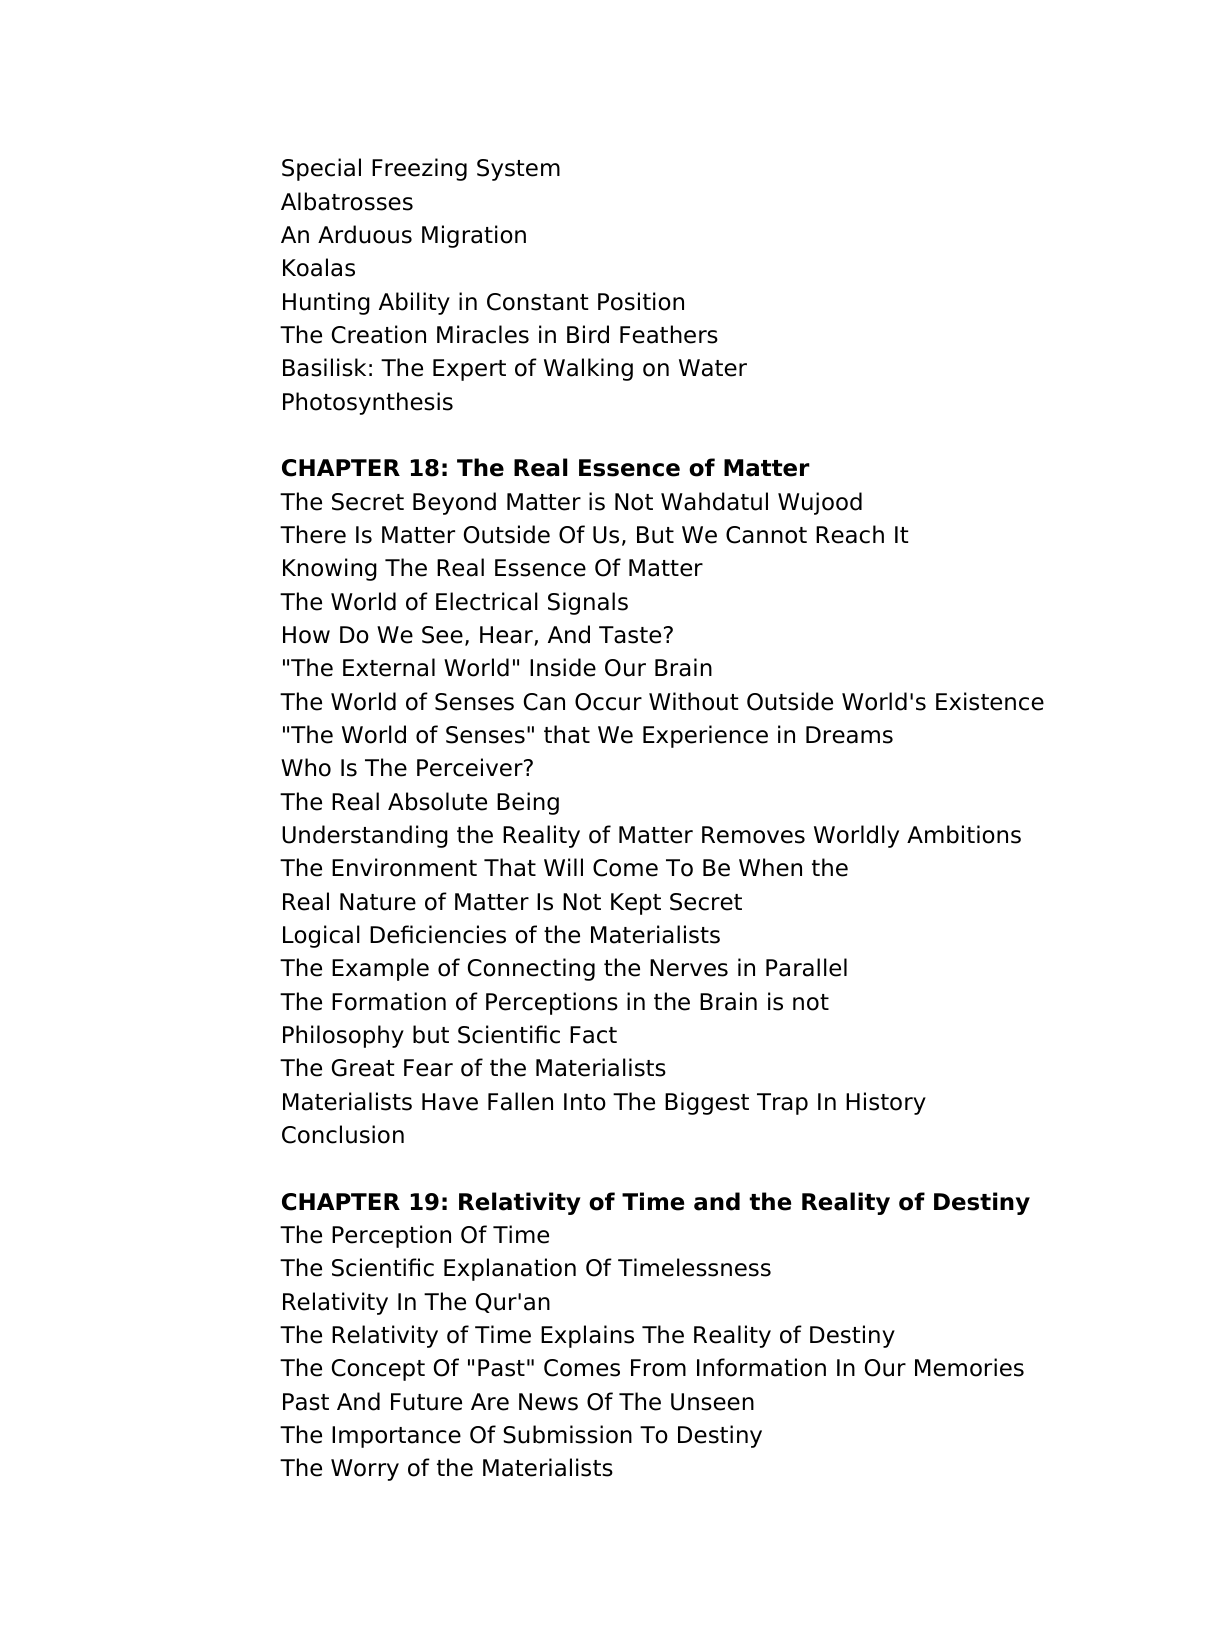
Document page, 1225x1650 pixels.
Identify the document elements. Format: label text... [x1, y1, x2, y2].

text The Example of Connecting the Nerves in Parallel [222, 950, 1075, 983]
text Hunting Ability in Constant Position [222, 283, 1075, 317]
text The Perception Of Time [222, 1217, 1075, 1250]
text Logical Deficiencies of the Materialists [222, 917, 1075, 950]
text The Creation Miracles in Bird Feathers [222, 317, 1075, 350]
text The Environment That Will Come To Be When the [222, 850, 1075, 883]
text The Scientific Explanation Of Timelessness [222, 1250, 1075, 1283]
text An Arduous Migration [222, 217, 1075, 250]
text "The World of Senses" that We Experience in Dreams [222, 717, 1075, 750]
text The World of Electrical Signals [222, 583, 1075, 617]
text Understanding the Reality of Matter Removes Worldly Ambitions [222, 817, 1075, 850]
text The Secret Beyond Matter is Not Wahdatul Wujood [222, 483, 1075, 517]
text Philosophy but Scientific Fact [222, 1017, 1075, 1050]
text The Great Fear of the Materialists [222, 1050, 1075, 1083]
text The Relativity of Time Explains The Reality of Destiny [222, 1317, 1075, 1350]
text Special Freezing System [222, 150, 1075, 183]
text The Real Absolute Being [222, 783, 1075, 817]
text The Concept Of "Past" Comes From Information In Our Memories [222, 1350, 1075, 1383]
text CHAPTER 18: The Real Essence of Matter [222, 450, 1075, 483]
text Knowing The Real Essence Of Matter [222, 550, 1075, 583]
text Relativity In The Qur'an [222, 1283, 1075, 1317]
text The World of Senses Can Occur Without Outside World's Existence [222, 683, 1075, 717]
text How Do We See, Hear, And Taste? [222, 617, 1075, 650]
text Conclusion [222, 1117, 1075, 1150]
text Materialists Have Fallen Into The Biggest Trap In History [222, 1083, 1075, 1117]
text Photosynthesis [222, 383, 1075, 417]
text Who Is The Perceiver? [222, 750, 1075, 783]
text The Formation of Perceptions in the Brain is not [222, 983, 1075, 1017]
text The Worry of the Materialists [222, 1450, 1075, 1483]
text Past And Future Are News Of The Unseen [222, 1383, 1075, 1417]
text Koalas [222, 250, 1075, 283]
text The Importance Of Submission To Destiny [222, 1417, 1075, 1450]
text Real Nature of Matter Is Not Kept Secret [222, 883, 1075, 917]
text CHAPTER 19: Relativity of Time and the Reality of Destiny [222, 1183, 1075, 1217]
text "The External World" Inside Our Brain [222, 650, 1075, 683]
text Basilisk: The Expert of Walking on Water [222, 350, 1075, 383]
text There Is Matter Outside Of Us, But We Cannot Reach It [222, 517, 1075, 550]
text Albatrosses [222, 183, 1075, 217]
